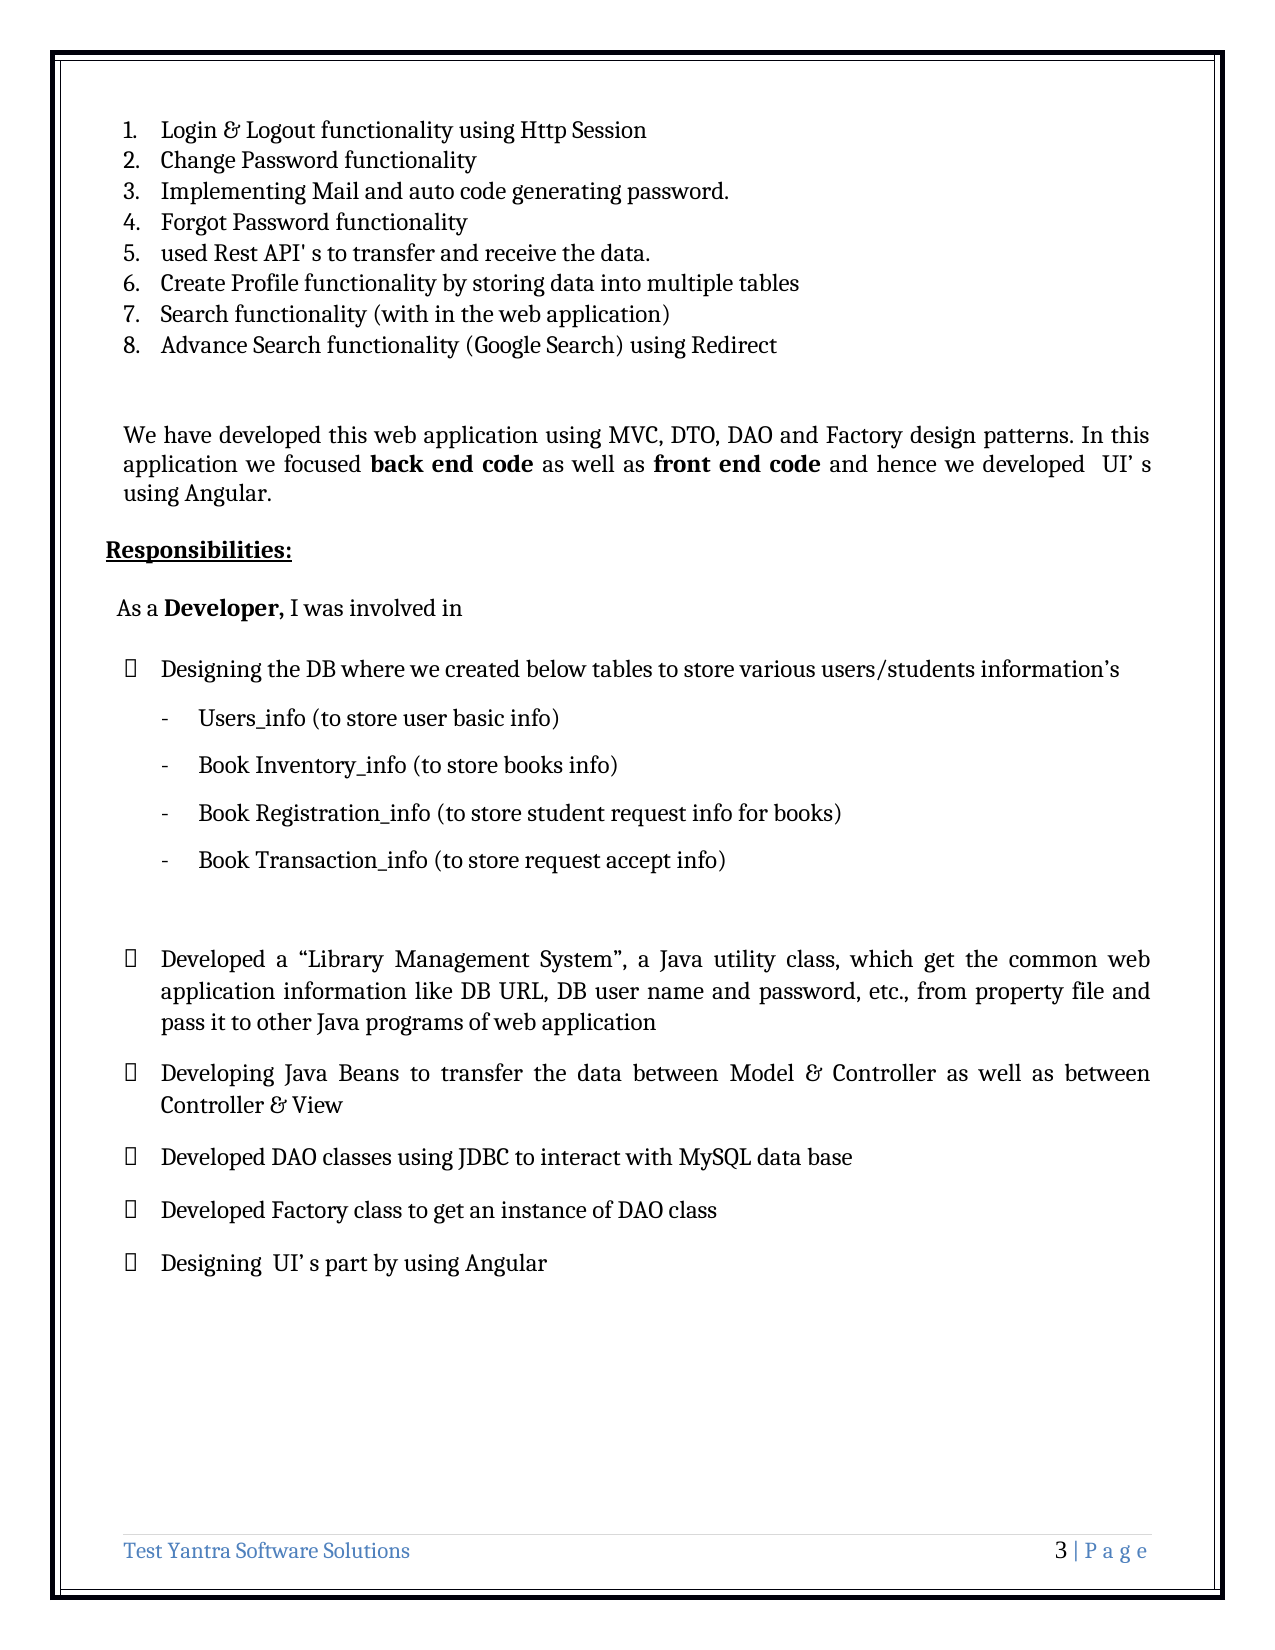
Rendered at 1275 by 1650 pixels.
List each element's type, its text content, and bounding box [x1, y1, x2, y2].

list Users_info (to store user basic info) [161, 704, 1152, 733]
list used Rest API' s to transfer and receive the data. [123, 238, 1152, 267]
text As a Developer, I was involved in [105, 593, 1152, 622]
list Designing the DB where we created below tables to store various users/students information’s [123, 651, 1152, 685]
list Advance Search functionality (Google Search) using Redirect [123, 331, 1152, 359]
list Book Registration_info (to store student request info for books) [161, 799, 1152, 827]
list Book Inventory_info (to store books info) [161, 751, 1152, 780]
list Login & Logout functionality using Http Session [123, 116, 1152, 144]
list Implementing Mail and auto code generating password. [123, 177, 1152, 206]
text We have developed this web application using MVC, DTO, DAO and Factory design patterns. In this application we focused back end code as well as front end code and hence we developed UI’ s using Angular. [123, 421, 1152, 507]
list Create Profile functionality by storing data into multiple tables [123, 269, 1152, 298]
list Developing Java Beans to transfer the data between Model & Controller as well as between Controller & View [123, 1055, 1152, 1120]
list Designing UI’ s part by using Angular [123, 1244, 1152, 1279]
list Search functionality (with in the web application) [123, 300, 1152, 329]
list Developed Factory class to get an instance of DAO class [123, 1192, 1152, 1226]
list Developed DAO classes using JDBC to interact with MySQL data base [123, 1138, 1152, 1173]
list Developed a “Library Management System”, a Java utility class, which get the common web application information like DB URL, DB user name and password, etc., from property file and pass it to other Java programs of web application [123, 941, 1152, 1036]
list Forgot Password functionality [123, 208, 1152, 237]
list Book Transaction_info (to store request accept info) [161, 846, 1152, 875]
list Change Password functionality [123, 146, 1152, 175]
text Responsibilities: [105, 536, 1152, 565]
